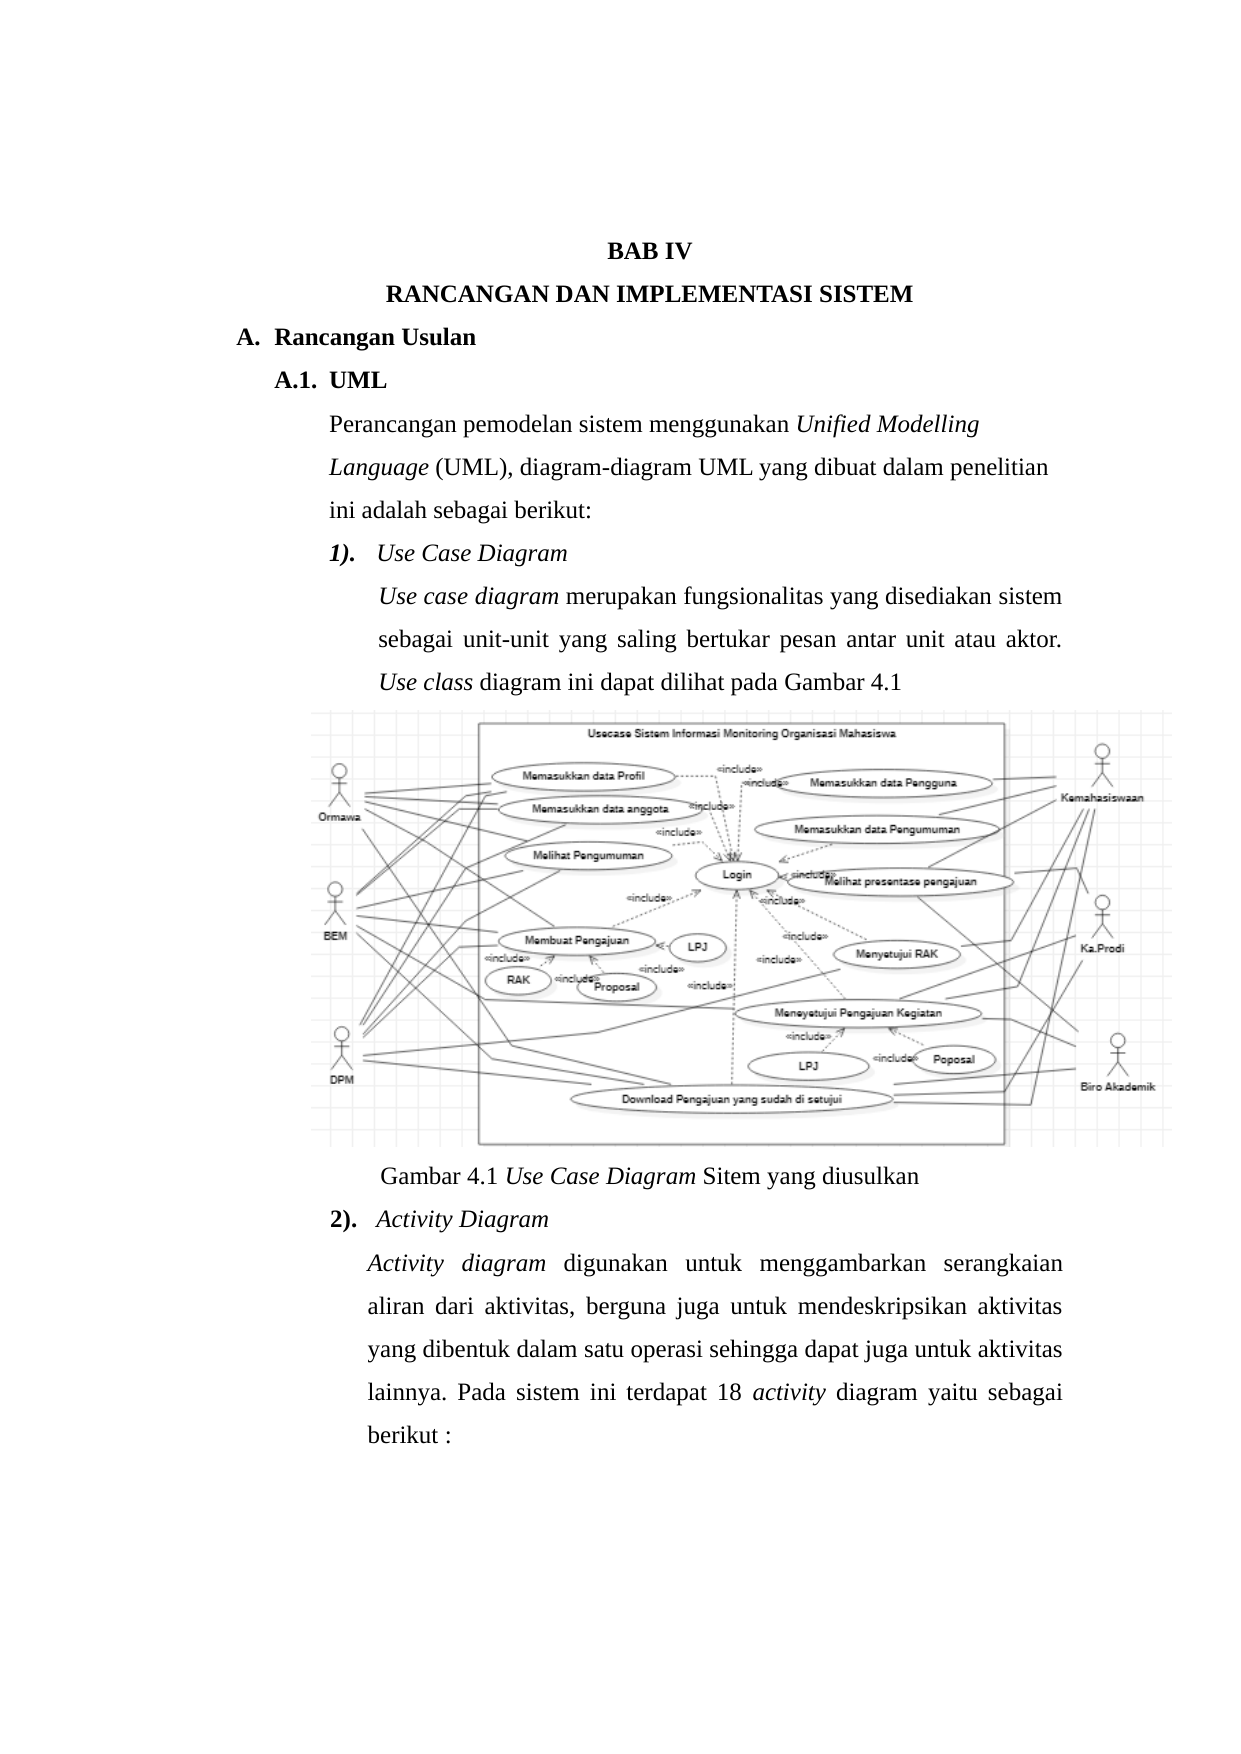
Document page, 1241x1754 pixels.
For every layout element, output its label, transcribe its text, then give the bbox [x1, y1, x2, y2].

list UML [274, 366, 1063, 394]
list Rancangan Usulan [236, 322, 1063, 351]
text RANCANGAN DAN IMPLEMENTASI SISTEM [236, 279, 1063, 308]
list Gambar 4.1 Use Case Diagram Sitem yang diusulkan [236, 711, 1063, 1190]
text BAB IV [236, 236, 1063, 265]
list Use case diagram merupakan fungsionalitas yang disediakan sistem sebagai unit-unit yang saling bertukar pesan antar unit atau aktor. Use class diagram ini dapat dilihat pada Gambar 4.1 [378, 581, 1063, 696]
list Perancangan pemodelan sistem menggunakan Unified Modelling Language (UML), diagram-diagram UML yang dibuat dalam penelitian ini adalah sebagai berikut: [274, 409, 1063, 524]
picture [311, 710, 1172, 1147]
list Activity diagram digunakan untuk menggambarkan serangkaian aliran dari aktivitas, berguna juga untuk mendeskripsikan aktivitas yang dibentuk dalam satu operasi sehingga dapat juga untuk aktivitas lainnya. Pada sistem ini terdapat 18 activity diagram yaitu sebagai berikut : [367, 1248, 1063, 1449]
list Use Case Diagram [317, 538, 1063, 567]
list Activity Diagram [330, 1204, 1063, 1233]
